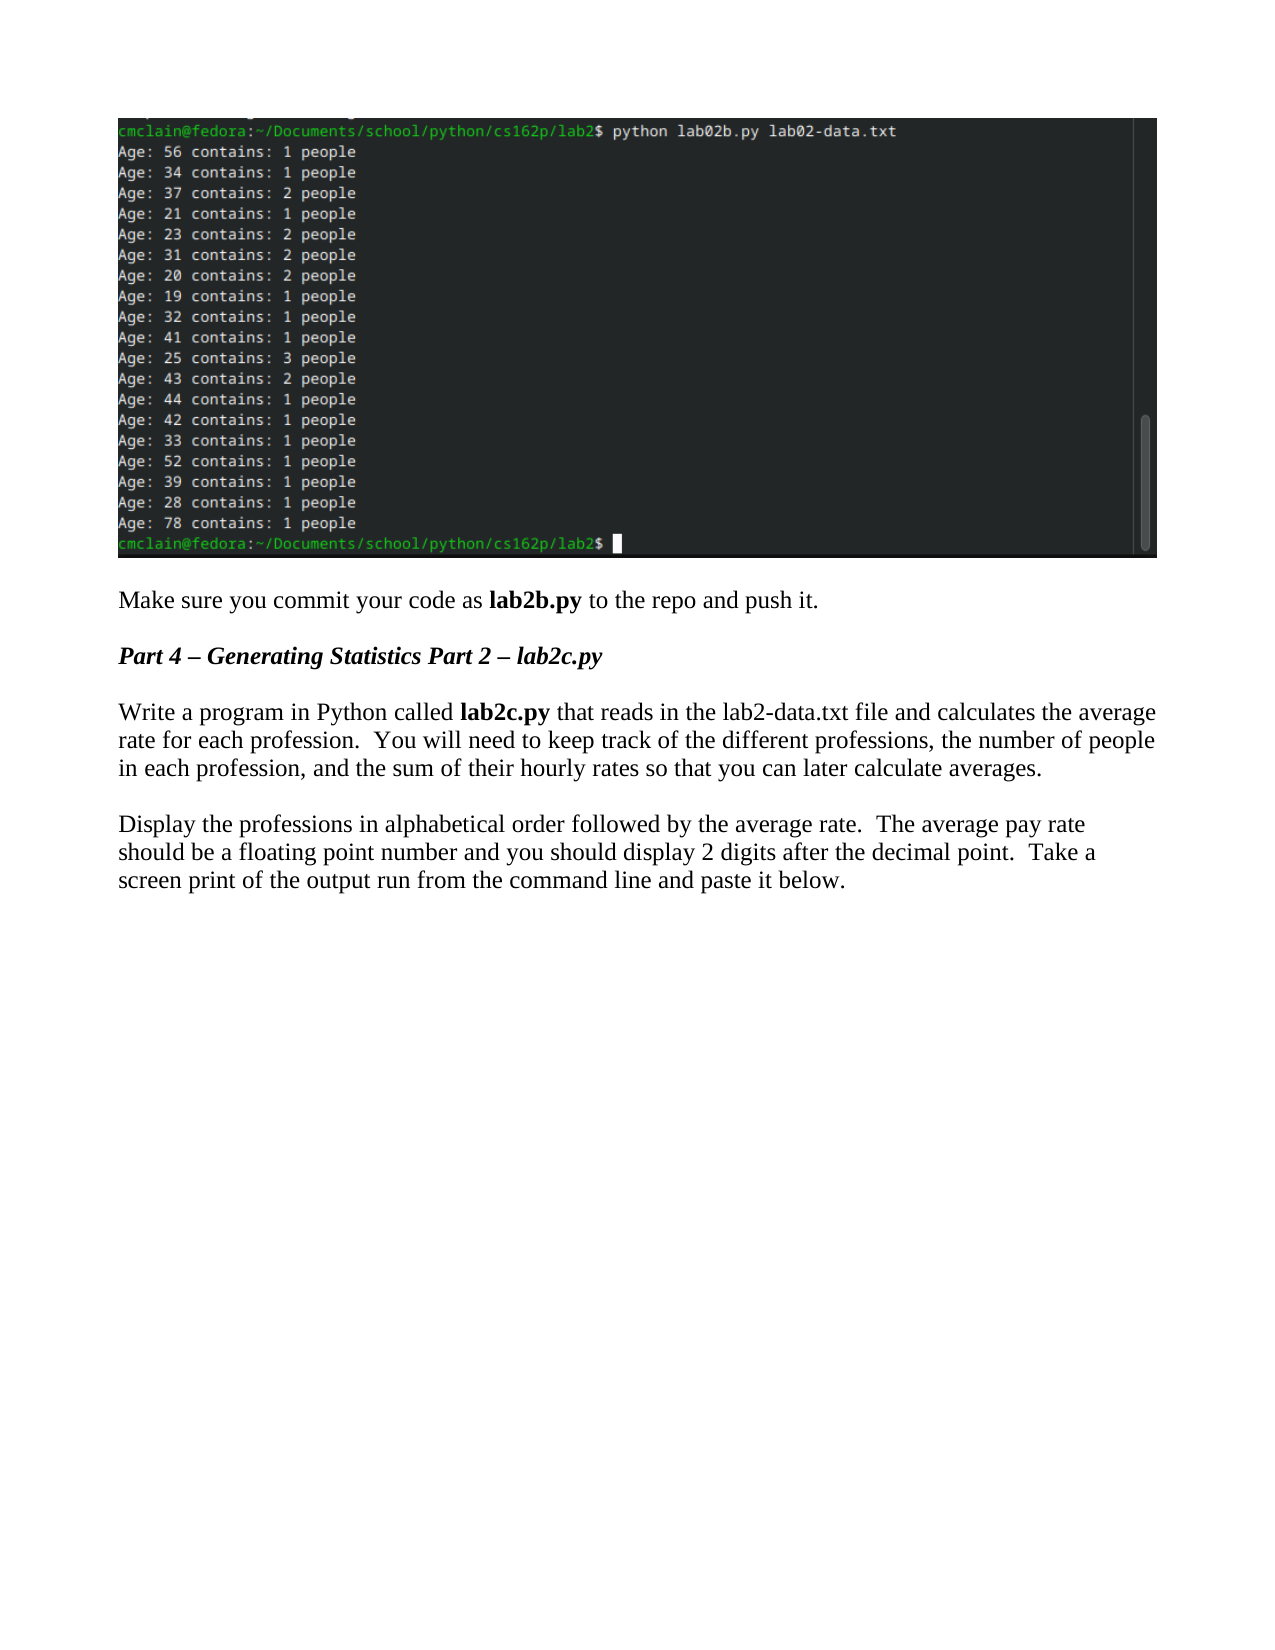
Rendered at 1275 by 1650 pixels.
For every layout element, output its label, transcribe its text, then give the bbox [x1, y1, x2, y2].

text Part 4 – Generating Statistics Part 2 – lab2c.py [118, 642, 1157, 670]
picture [118, 118, 1157, 558]
text Write a program in Python called lab2c.py that reads in the lab2-data.txt file and calculates the average rate for each profession. You will need to keep track of the different professions, the number of people in each profession, and the sum of their hourly rates so that you can later calculate averages. [118, 698, 1157, 782]
text Display the professions in alphabetical order followed by the average rate. The average pay rate should be a floating point number and you should display 2 digits after the decimal point. Take a screen print of the output run from the command line and paste it below. [118, 810, 1157, 894]
text Make sure you commit your code as lab2b.py to the repo and push it. [118, 586, 1157, 614]
